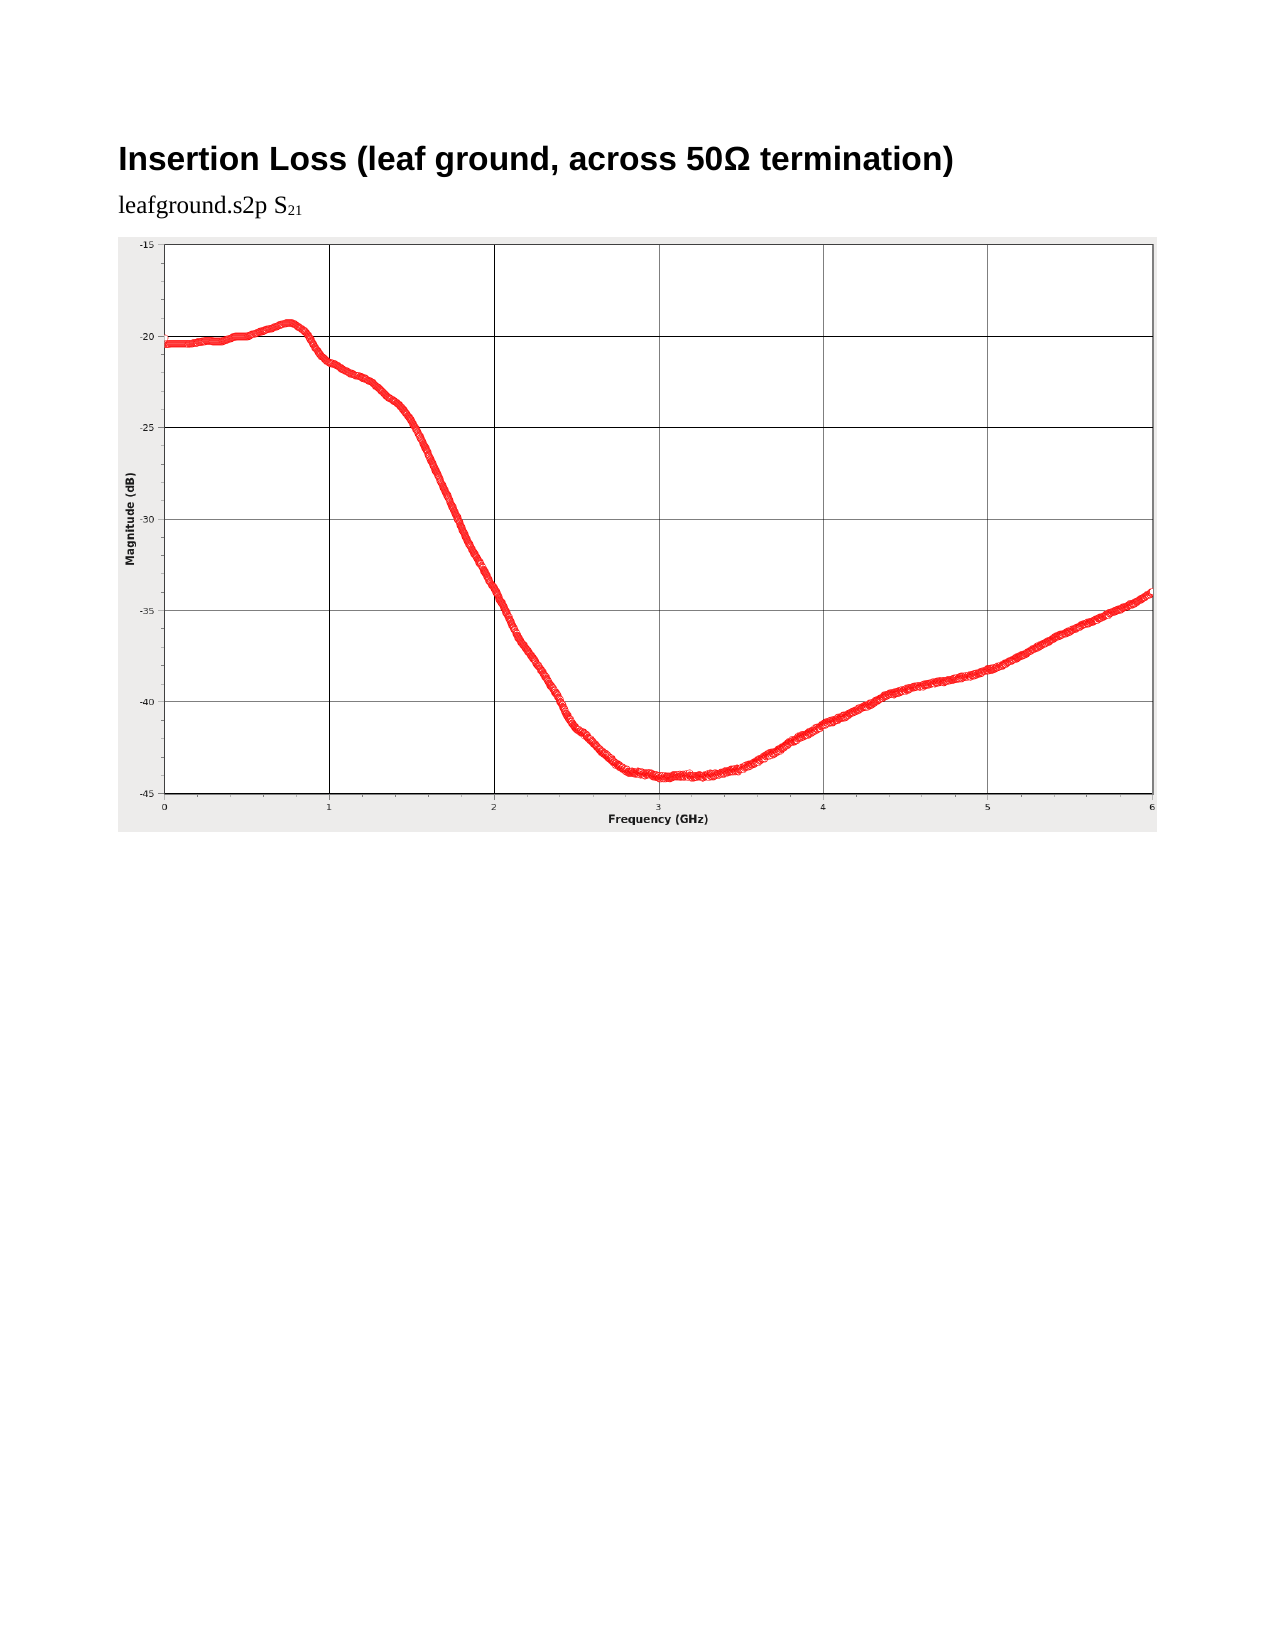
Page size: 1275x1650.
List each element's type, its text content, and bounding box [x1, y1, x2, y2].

text leafground.s2p S21 [118, 190, 1157, 219]
subtitle Insertion Loss (leaf ground, across 50Ω termination) [118, 139, 1157, 178]
picture [118, 237, 1157, 832]
